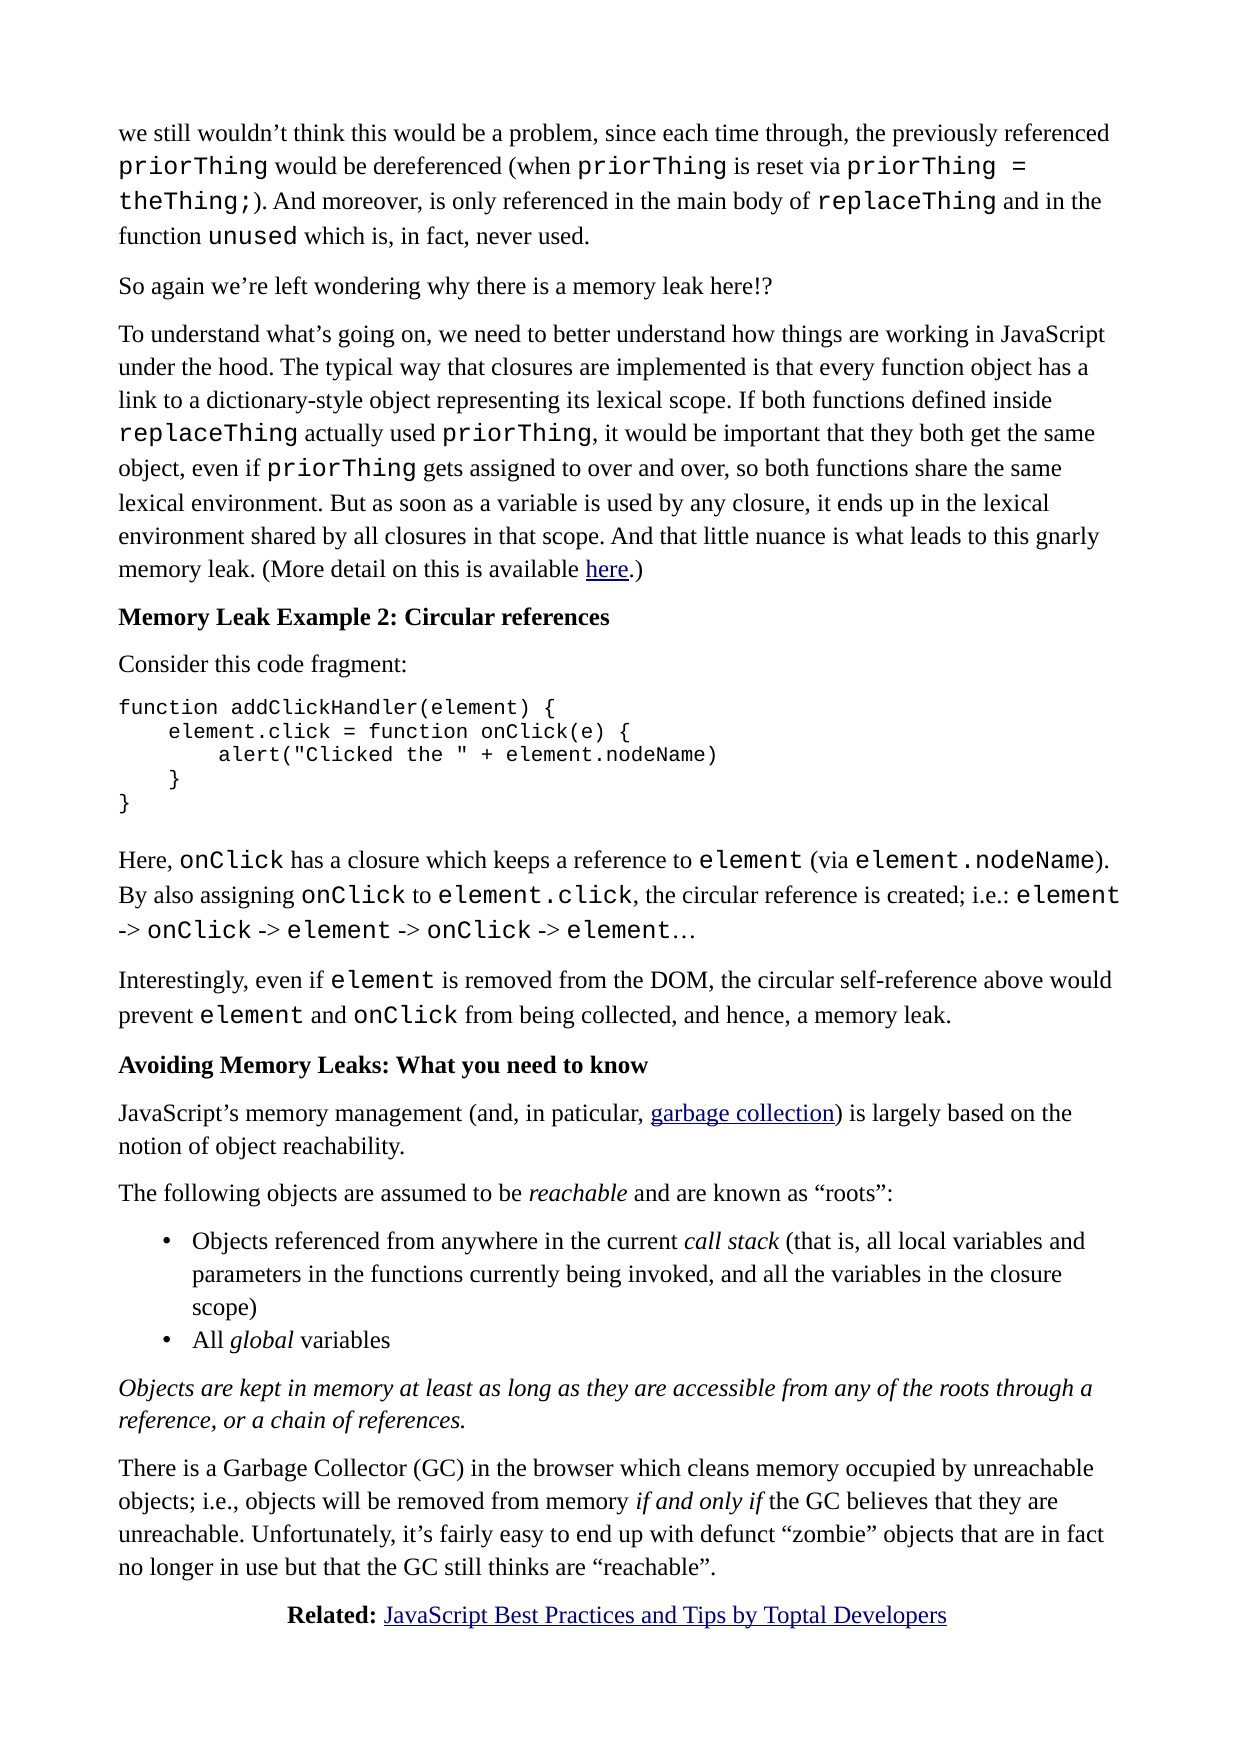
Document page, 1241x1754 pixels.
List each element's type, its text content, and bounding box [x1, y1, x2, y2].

text Consider this code fragment: [118, 649, 1122, 678]
text function addClickHandler(element) { [118, 697, 1122, 721]
text Memory Leak Example 2: Circular references [118, 602, 1122, 631]
text Interestingly, even if element is removed from the DOM, the circular self-reference above would prevent element and onClick from being collected, and hence, a memory leak. [118, 965, 1122, 1031]
text } [118, 768, 1122, 792]
text Related: JavaScript Best Practices and Tips by Toptal Developers [118, 1600, 1122, 1629]
text alert("Clicked the " + element.nodeName) [118, 744, 1122, 768]
text Objects are kept in memory at least as long as they are accessible from any of the roots through a reference, or a chain of references. [118, 1373, 1122, 1434]
text So again we’re left wondering why there is a memory leak here!? [118, 271, 1122, 300]
text JavaScript’s memory management (and, in paticular, garbage collection) is largely based on the notion of object reachability. [118, 1098, 1122, 1159]
text The following objects are assumed to be reachable and are known as “roots”: [118, 1178, 1122, 1207]
list Objects referenced from anywhere in the current call stack (that is, all local variables and parameters in the functions currently being invoked, and all the variables in the closure scope) [162, 1226, 1122, 1321]
text Avoiding Memory Leaks: What you need to know [118, 1050, 1122, 1079]
text } [118, 792, 1122, 815]
text Here, onClick has a closure which keeps a reference to element (via element.nodeName). By also assigning onClick to element.click, the circular reference is created; i.e.: element -> onClick -> element -> onClick -> element… [118, 845, 1122, 946]
list All global variables [162, 1325, 1122, 1354]
text To understand what’s going on, we need to better understand how things are working in JavaScript under the hood. The typical way that closures are implemented is that every function object has a link to a dictionary-style object representing its lexical scope. If both functions defined inside replaceThing actually used priorThing, it would be important that they both get the same object, even if priorThing gets assigned to over and over, so both functions share the same lexical environment. But as soon as a variable is used by any closure, it ends up in the lexical environment shared by all closures in that scope. And that little nuance is what leads to this gnarly memory leak. (More detail on this is available here.) [118, 319, 1122, 583]
text we still wouldn’t think this would be a problem, since each time through, the previously referenced priorThing would be dereferenced (when priorThing is reset via priorThing = theThing;). And moreover, is only referenced in the main body of replaceThing and in the function unused which is, in fact, never used. [118, 118, 1122, 252]
text There is a Garbage Collector (GC) in the browser which cleans memory occupied by unreachable objects; i.e., objects will be removed from memory if and only if the GC believes that they are unreachable. Unfortunately, it’s fairly easy to end up with defunct “zombie” objects that are in fact no longer in use but that the GC still thinks are “reachable”. [118, 1453, 1122, 1581]
text element.click = function onClick(e) { [118, 721, 1122, 744]
